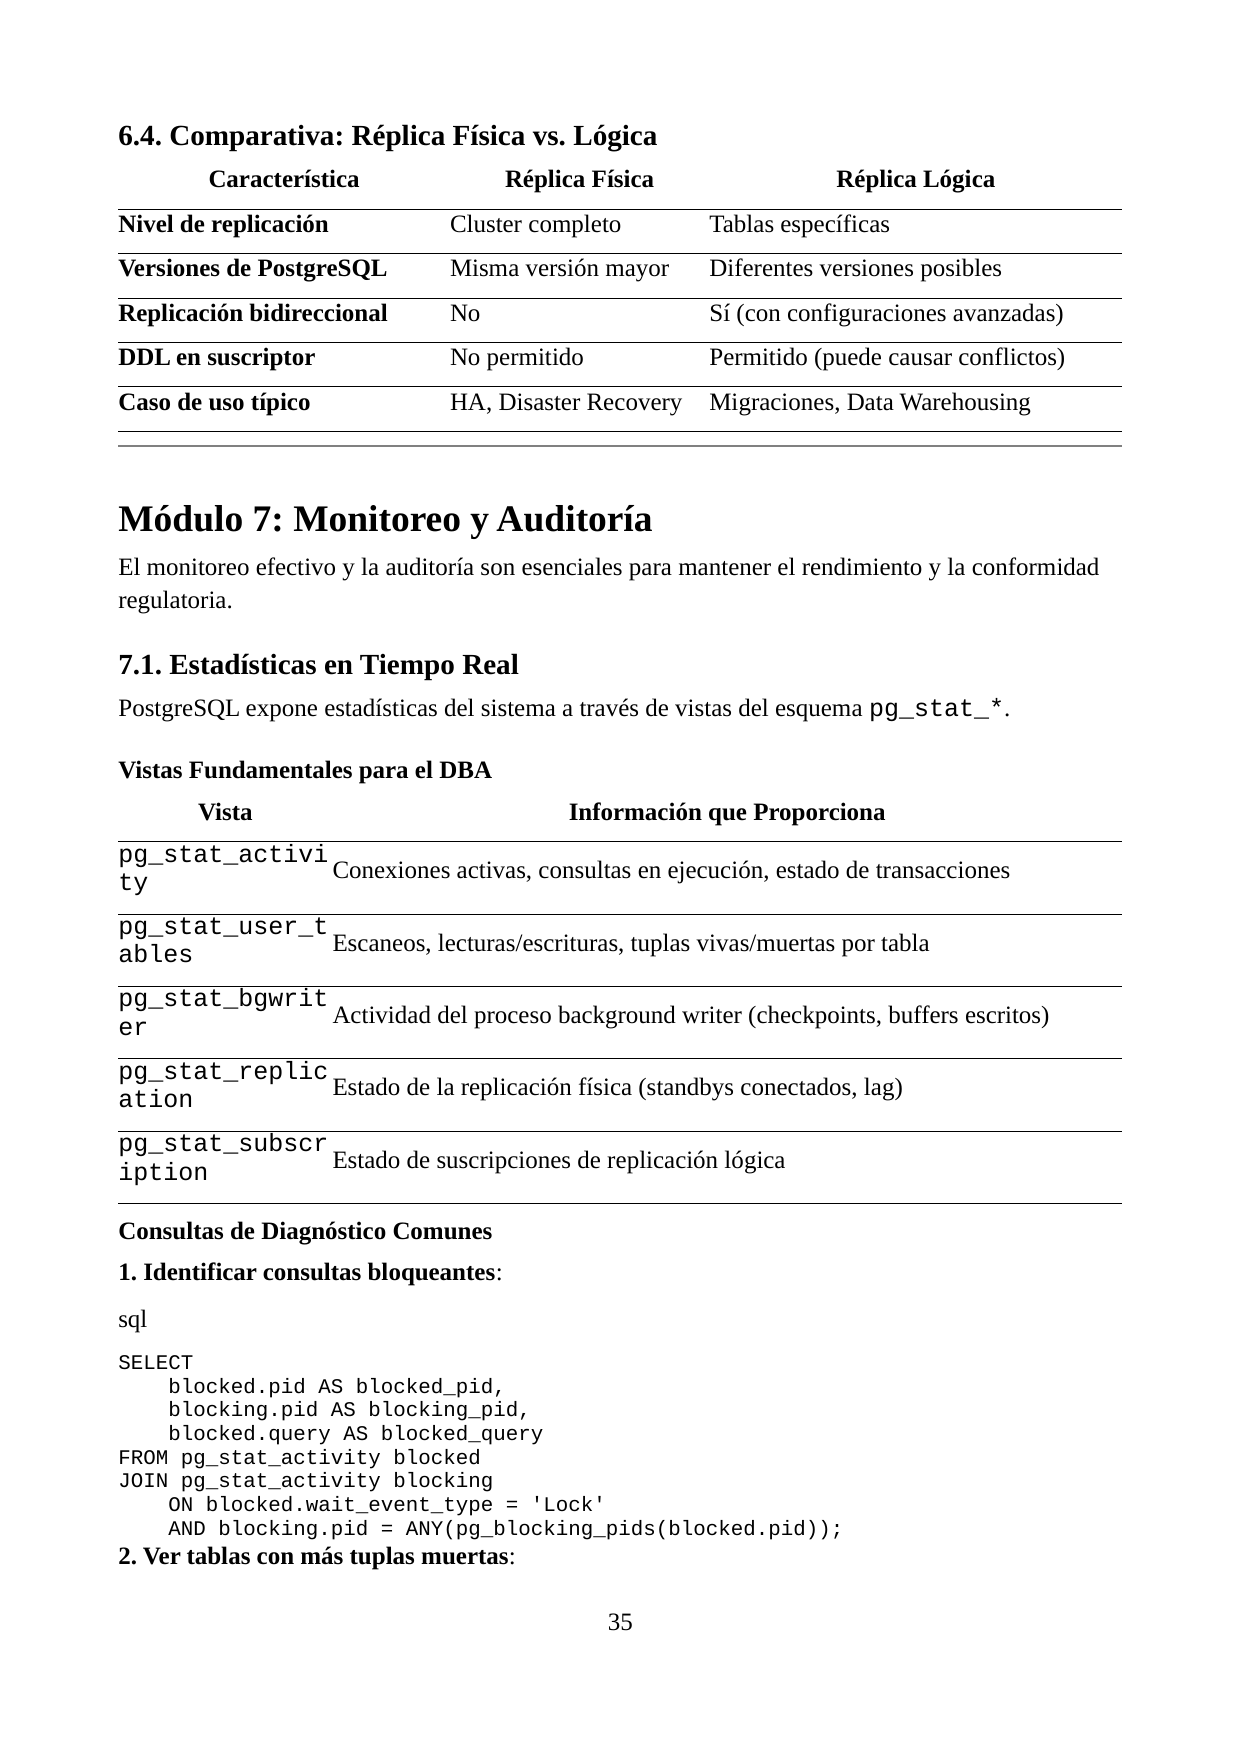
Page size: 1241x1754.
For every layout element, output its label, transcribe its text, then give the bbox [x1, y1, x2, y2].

text PostgreSQL expone estadísticas del sistema a través de vistas del esquema pg_stat_*. [118, 693, 1122, 724]
table_header Vista [118, 797, 332, 841]
table_cell Migraciones, Data Warehousing [709, 387, 1122, 431]
table_cell Escaneos, lecturas/escrituras, tuplas vivas/muertas por tabla [332, 915, 1122, 986]
table_cell Estado de la replicación física (standbys conectados, lag) [332, 1059, 1122, 1131]
text blocking.pid AS blocking_pid, [118, 1399, 1122, 1423]
table_cell Actividad del proceso background writer (checkpoints, buffers escritos) [332, 987, 1122, 1058]
text ON blocked.wait_event_type = 'Lock' [118, 1494, 1122, 1518]
table_header Réplica Lógica [709, 164, 1122, 208]
table_cell Caso de uso típico [118, 387, 450, 431]
text El monitoreo efectivo y la auditoría son esenciales para mantener el rendimiento y la conformidad regulatoria. [118, 552, 1122, 613]
text 2. Ver tablas con más tuplas muertas: [118, 1541, 1122, 1570]
table_cell Estado de suscripciones de replicación lógica [332, 1132, 1122, 1203]
text SELECT [118, 1352, 1122, 1376]
table_cell Conexiones activas, consultas en ejecución, estado de transacciones [332, 842, 1122, 913]
text AND blocking.pid = ANY(pg_blocking_pids(blocked.pid)); [118, 1518, 1122, 1541]
table_cell pg_stat_activity [118, 842, 332, 913]
table_cell Misma versión mayor [450, 254, 709, 297]
text blocked.pid AS blocked_pid, [118, 1376, 1122, 1399]
subtitle 7.1. Estadísticas en Tiempo Real [118, 647, 1122, 681]
text sql [118, 1304, 1122, 1333]
table_cell Permitido (puede causar conflictos) [709, 343, 1122, 386]
text FROM pg_stat_activity blocked [118, 1447, 1122, 1470]
table_cell Sí (con configuraciones avanzadas) [709, 299, 1122, 342]
table_cell pg_stat_user_tables [118, 915, 332, 986]
table_header Información que Proporciona [332, 797, 1122, 841]
table_cell pg_stat_subscription [118, 1132, 332, 1203]
subtitle Módulo 7: Monitoreo y Auditoría [118, 496, 1122, 539]
table_cell Diferentes versiones posibles [709, 254, 1122, 297]
table_cell Nivel de replicación [118, 210, 450, 253]
table_cell Tablas específicas [709, 210, 1122, 253]
table_header Característica [118, 164, 450, 208]
table_cell Versiones de PostgreSQL [118, 254, 450, 297]
table_cell Cluster completo [450, 210, 709, 253]
table_cell No permitido [450, 343, 709, 386]
subtitle Vistas Fundamentales para el DBA [118, 756, 1122, 784]
table_cell Replicación bidireccional [118, 299, 450, 342]
table_cell HA, Disaster Recovery [450, 387, 709, 431]
table_cell pg_stat_replication [118, 1059, 332, 1131]
subtitle Consultas de Diagnóstico Comunes [118, 1216, 1122, 1244]
table_header Réplica Física [450, 164, 709, 208]
table_cell pg_stat_bgwriter [118, 987, 332, 1058]
text JOIN pg_stat_activity blocking [118, 1470, 1122, 1494]
text 1. Identificar consultas bloqueantes: [118, 1257, 1122, 1286]
table_cell DDL en suscriptor [118, 343, 450, 386]
text blocked.query AS blocked_query [118, 1423, 1122, 1447]
table_cell No [450, 299, 709, 342]
subtitle 6.4. Comparativa: Réplica Física vs. Lógica [118, 118, 1122, 152]
